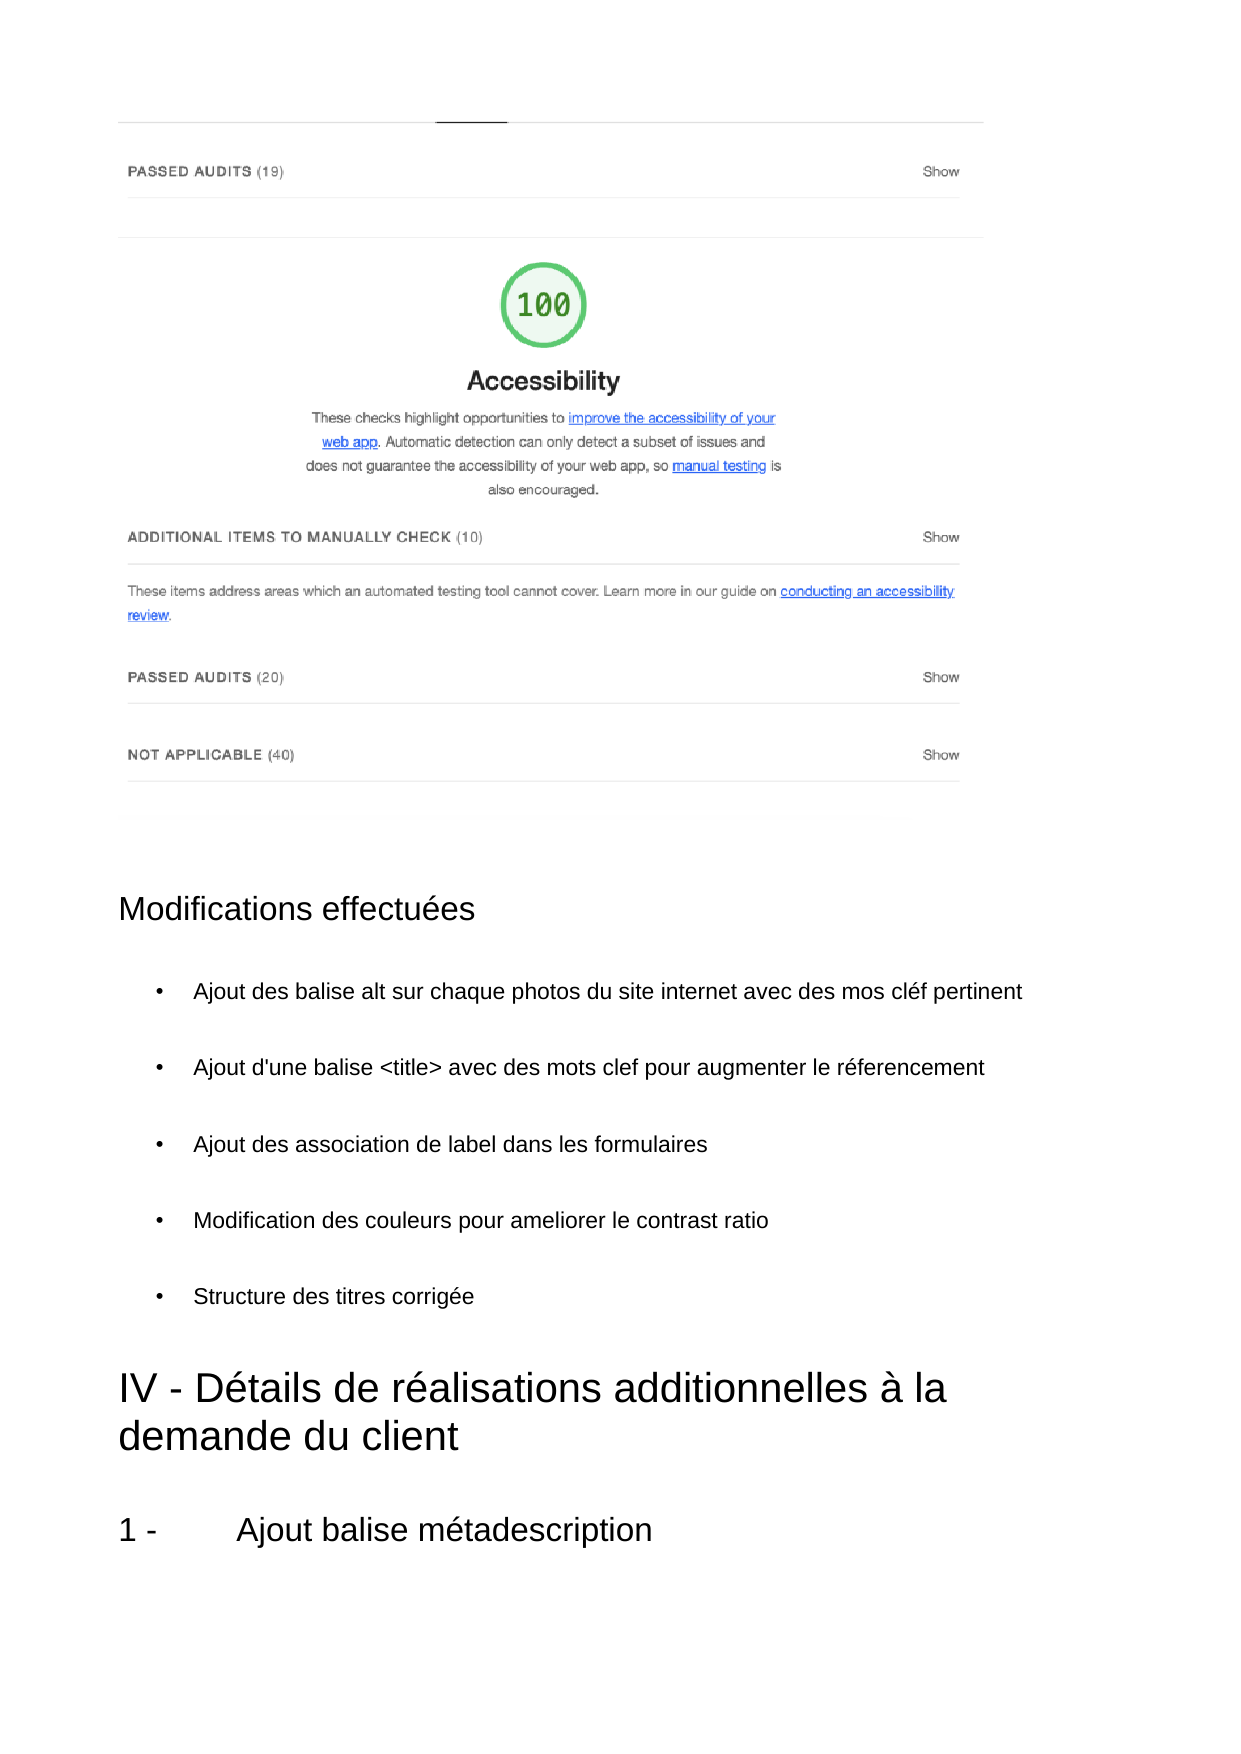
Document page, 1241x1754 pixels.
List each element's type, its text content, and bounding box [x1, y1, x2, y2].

text IV - Détails de réalisations additionnelles à la demande du client [118, 1364, 1122, 1459]
list Ajout des balise alt sur chaque photos du site internet avec des mos cléf pertinent [156, 978, 1122, 1004]
list Modification des couleurs pour ameliorer le contrast ratio [156, 1207, 1122, 1233]
list Ajout des association de label dans les formulaires [156, 1131, 1122, 1157]
list Structure des titres corrigée [156, 1283, 1122, 1309]
list Ajout d'une balise <title> avec des mots clef pour augmenter le réferencement [156, 1054, 1122, 1081]
text 1 - Ajout balise métadescription [118, 1509, 1122, 1548]
text Modifications effectuées [118, 889, 1122, 928]
